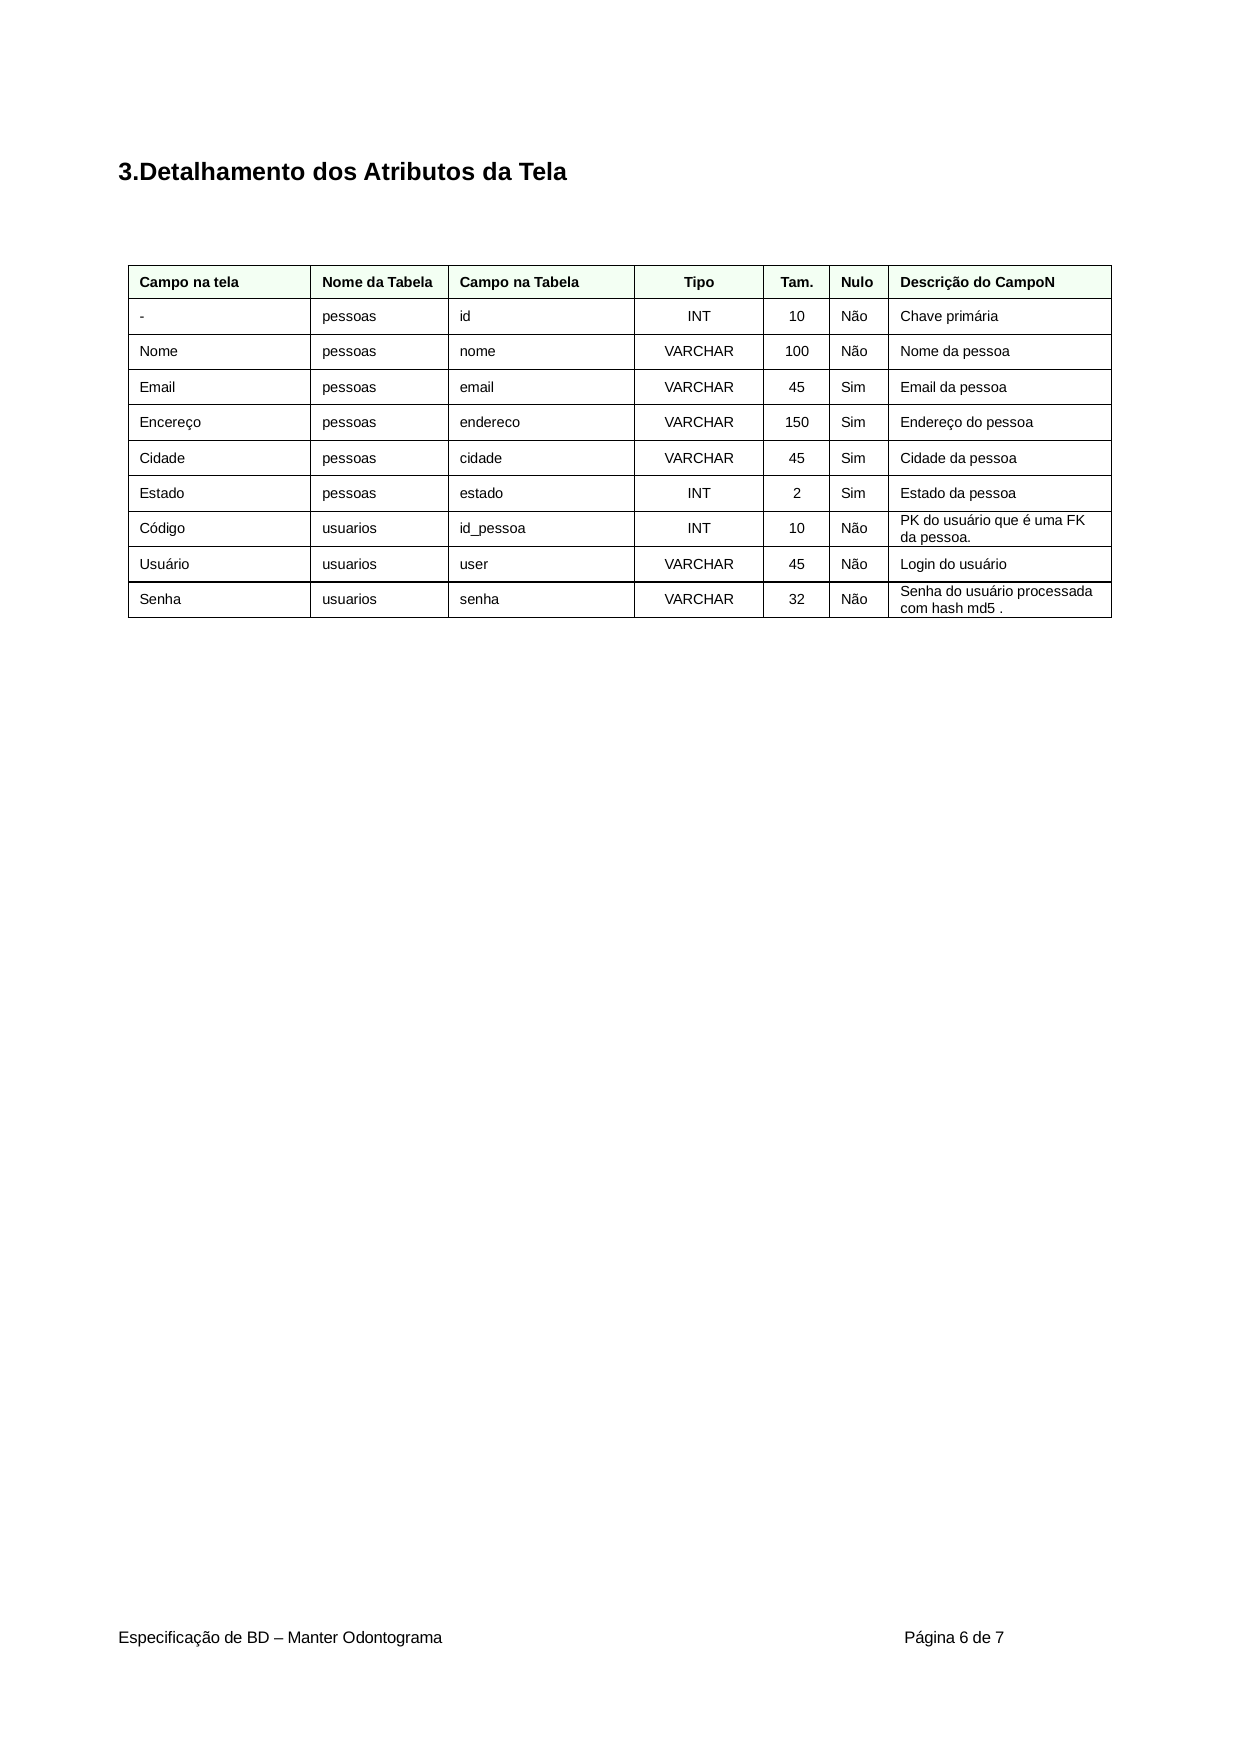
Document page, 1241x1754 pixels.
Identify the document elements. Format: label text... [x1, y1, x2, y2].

table_cell Sim [830, 405, 888, 440]
table_cell 2 [764, 476, 829, 511]
table_cell 10 [764, 512, 829, 546]
table_cell 10 [764, 299, 829, 333]
table_cell Não [830, 512, 888, 546]
table_cell 150 [764, 405, 829, 440]
table_cell usuarios [311, 583, 448, 617]
table_cell usuarios [311, 512, 448, 546]
table_cell VARCHAR [635, 335, 763, 369]
table_header Nome da Tabela [311, 266, 448, 298]
table_cell Nome da pessoa [889, 335, 1111, 369]
table_cell pessoas [311, 476, 448, 511]
table_header Tipo [635, 266, 763, 298]
table_cell VARCHAR [635, 547, 763, 581]
subtitle Detalhamento dos Atributos da Tela [118, 157, 1122, 186]
table_cell Chave primária [889, 299, 1111, 333]
table_cell Email [129, 370, 310, 404]
table_cell 45 [764, 370, 829, 404]
table_cell Usuário [129, 547, 310, 581]
table_cell Senha [129, 583, 310, 617]
table_cell INT [635, 512, 763, 546]
table_cell id_pessoa [449, 512, 634, 546]
table_cell endereco [449, 405, 634, 440]
table_cell pessoas [311, 299, 448, 333]
table_cell Cidade da pessoa [889, 441, 1111, 475]
table_cell VARCHAR [635, 441, 763, 475]
table_cell estado [449, 476, 634, 511]
table_header Campo na Tabela [449, 266, 634, 298]
table_cell Senha do usuário processada com hash md5 . [889, 583, 1111, 617]
table_cell Estado da pessoa [889, 476, 1111, 511]
table_cell Estado [129, 476, 310, 511]
table_cell Sim [830, 370, 888, 404]
table_cell Não [830, 299, 888, 333]
table_cell 32 [764, 583, 829, 617]
table_cell VARCHAR [635, 583, 763, 617]
table_cell email [449, 370, 634, 404]
table_cell Nome [129, 335, 310, 369]
table_cell Encereço [129, 405, 310, 440]
table_cell Sim [830, 441, 888, 475]
table_cell 45 [764, 547, 829, 581]
table_cell id [449, 299, 634, 333]
table_cell nome [449, 335, 634, 369]
table_cell user [449, 547, 634, 581]
table_cell Não [830, 547, 888, 581]
table_cell Endereço do pessoa [889, 405, 1111, 440]
table_cell 100 [764, 335, 829, 369]
table_cell PK do usuário que é uma FK da pessoa. [889, 512, 1111, 546]
table_header Tam. [764, 266, 829, 298]
table_cell Código [129, 512, 310, 546]
table_cell cidade [449, 441, 634, 475]
table_cell Email da pessoa [889, 370, 1111, 404]
table_cell pessoas [311, 405, 448, 440]
table_cell pessoas [311, 335, 448, 369]
table_cell VARCHAR [635, 370, 763, 404]
table_cell Login do usuário [889, 547, 1111, 581]
table_cell INT [635, 476, 763, 511]
table_cell Não [830, 335, 888, 369]
table_cell INT [635, 299, 763, 333]
table_header Descrição do CampoN [889, 266, 1111, 298]
table_cell pessoas [311, 370, 448, 404]
table_cell pessoas [311, 441, 448, 475]
table_cell VARCHAR [635, 405, 763, 440]
table_cell - [129, 299, 310, 333]
table_cell Cidade [129, 441, 310, 475]
table_header Nulo [830, 266, 888, 298]
table_cell senha [449, 583, 634, 617]
table_cell Não [830, 583, 888, 617]
table_cell 45 [764, 441, 829, 475]
table_cell usuarios [311, 547, 448, 581]
table_header Campo na tela [129, 266, 310, 298]
table_cell Sim [830, 476, 888, 511]
